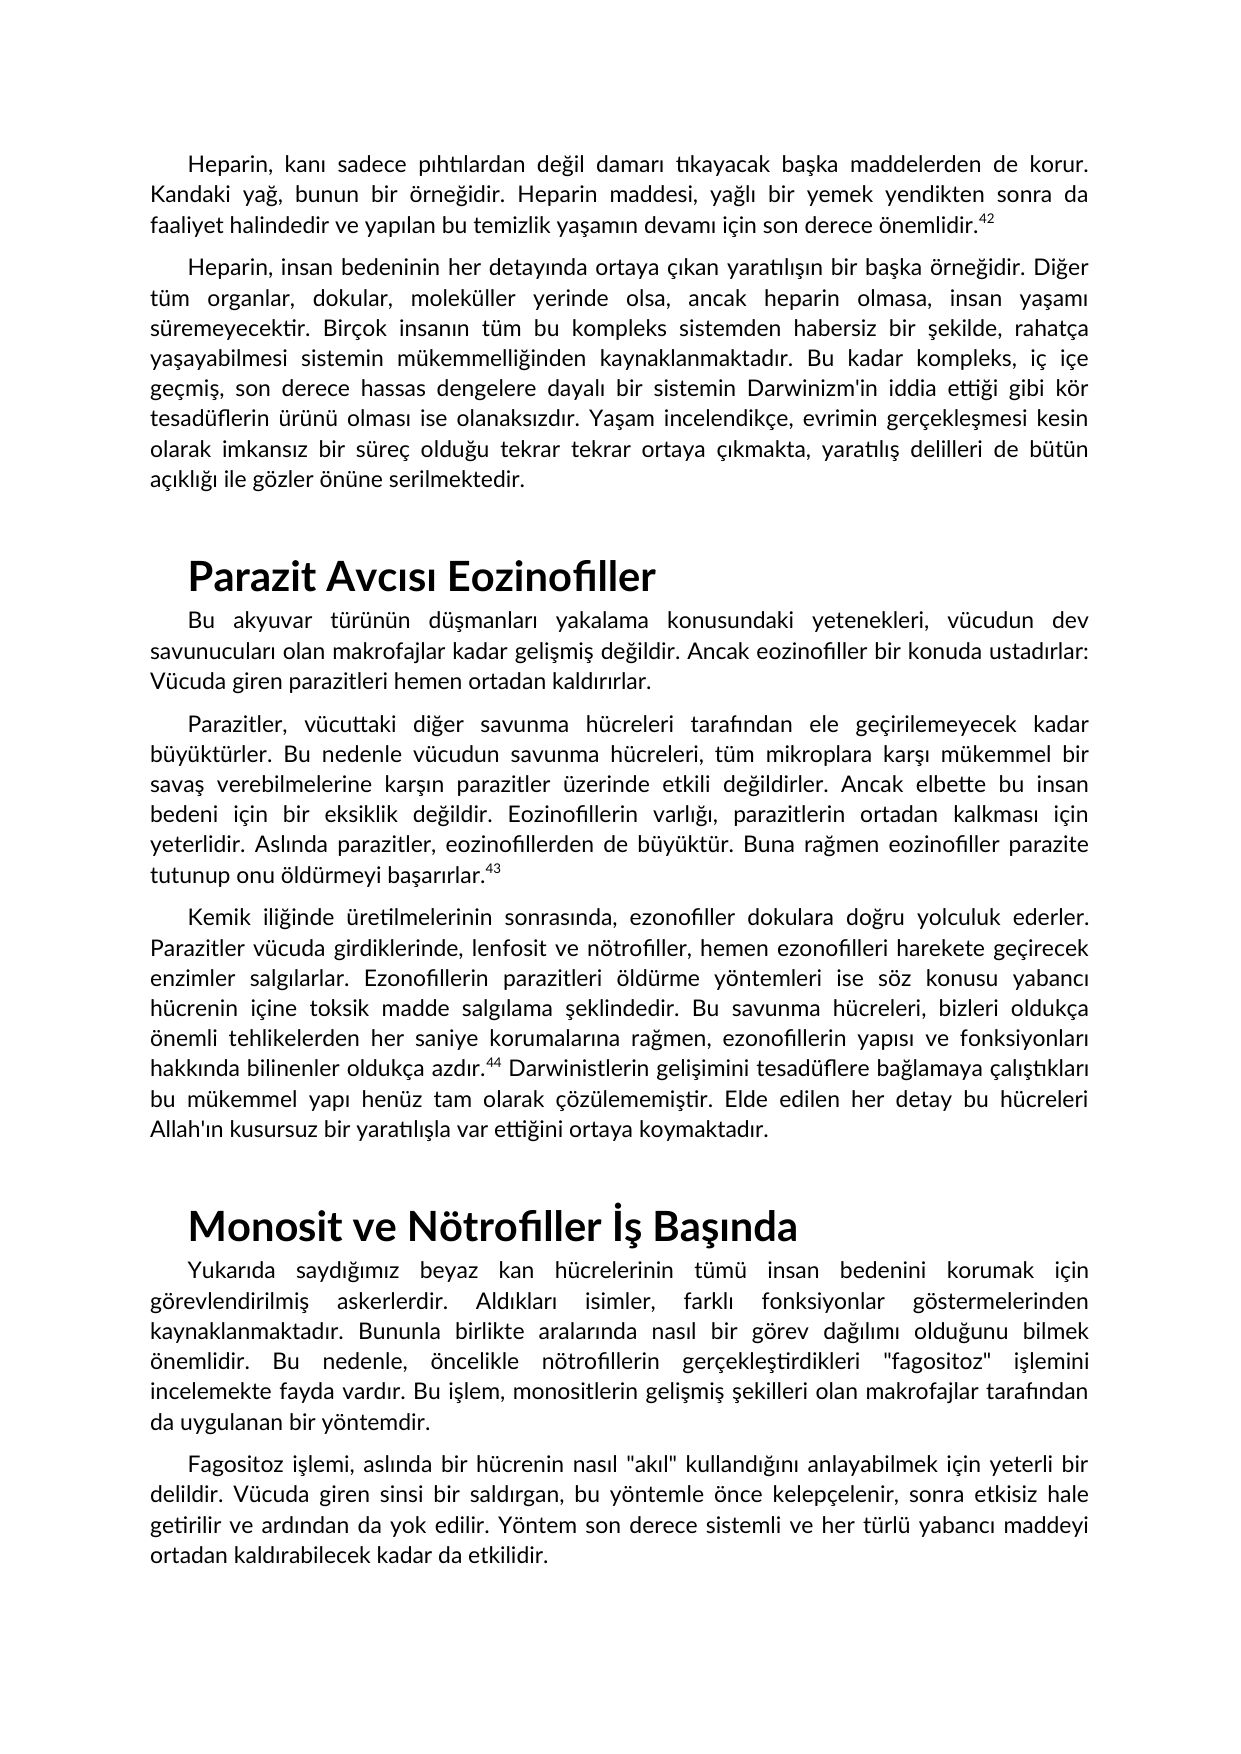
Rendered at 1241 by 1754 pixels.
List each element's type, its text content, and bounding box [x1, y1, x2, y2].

text Heparin, insan bedeninin her detayında ortaya çıkan yaratılışın bir başka örneğidir. Diğer tüm organlar, dokular, moleküller yerinde olsa, ancak heparin olmasa, insan yaşamı süremeyecektir. Birçok insanın tüm bu kompleks sistemden habersiz bir şekilde, rahatça yaşayabilmesi sistemin mükemmelliğinden kaynaklanmaktadır. Bu kadar kompleks, iç içe geçmiş, son derece hassas dengelere dayalı bir sistemin Darwinizm'in iddia ettiği gibi kör tesadüflerin ürünü olması ise olanaksızdır. Yaşam incelendikçe, evrimin gerçekleşmesi kesin olarak imkansız bir süreç olduğu tekrar tekrar ortaya çıkmakta, yaratılış delilleri de bütün açıklığı ile gözler önüne serilmektedir. [150, 253, 1090, 492]
text Heparin, kanı sadece pıhtılardan değil damarı tıkayacak başka maddelerden de korur. Kandaki yağ, bunun bir örneğidir. Heparin maddesi, yağlı bir yemek yendikten sonra da faaliyet halindedir ve yapılan bu temizlik yaşamın devamı için son derece önemlidir.42 [150, 150, 1090, 238]
subtitle Parazit Avcısı Eozinofiller [187, 550, 1090, 600]
text Parazitler, vücuttaki diğer savunma hücreleri tarafından ele geçirilemeyecek kadar büyüktürler. Bu nedenle vücudun savunma hücreleri, tüm mikroplara karşı mükemmel bir savaş verebilmelerine karşın parazitler üzerinde etkili değildirler. Ancak elbette bu insan bedeni için bir eksiklik değildir. Eozinofillerin varlığı, parazitlerin ortadan kalkması için yeterlidir. Aslında parazitler, eozinofillerden de büyüktür. Buna rağmen eozinofiller parazite tutunup onu öldürmeyi başarırlar.43 [150, 709, 1090, 888]
text Kemik iliğinde üretilmelerinin sonrasında, ezonofiller dokulara doğru yolculuk ederler. Parazitler vücuda girdiklerinde, lenfosit ve nötrofiller, hemen ezonofilleri harekete geçirecek enzimler salgılarlar. Ezonofillerin parazitleri öldürme yöntemleri ise söz konusu yabancı hücrenin içine toksik madde salgılama şeklindedir. Bu savunma hücreleri, bizleri oldukça önemli tehlikelerden her saniye korumalarına rağmen, ezonofillerin yapısı ve fonksiyonları hakkında bilinenler oldukça azdır.44 Darwinistlerin gelişimini tesadüflere bağlamaya çalıştıkları bu mükemmel yapı henüz tam olarak çözülememiştir. Elde edilen her detay bu hücreleri Allah'ın kusursuz bir yaratılışla var ettiğini ortaya koymaktadır. [150, 903, 1090, 1142]
text Yukarıda saydığımız beyaz kan hücrelerinin tümü insan bedenini korumak için görevlendirilmiş askerlerdir. Aldıkları isimler, farklı fonksiyonlar göstermelerinden kaynaklanmaktadır. Bununla birlikte aralarında nasıl bir görev dağılımı olduğunu bilmek önemlidir. Bu nedenle, öncelikle nötrofillerin gerçekleştirdikleri "fagositoz" işlemini incelemekte fayda vardır. Bu işlem, monositlerin gelişmiş şekilleri olan makrofajlar tarafından da uygulanan bir yöntemdir. [150, 1256, 1090, 1435]
text Bu akyuvar türünün düşmanları yakalama konusundaki yetenekleri, vücudun dev savunucuları olan makrofajlar kadar gelişmiş değildir. Ancak eozinofiller bir konuda ustadırlar: Vücuda giren parazitleri hemen ortadan kaldırırlar. [150, 606, 1090, 694]
subtitle Monosit ve Nötrofiller İş Başında [187, 1200, 1090, 1250]
text Fagositoz işlemi, aslında bir hücrenin nasıl "akıl" kullandığını anlayabilmek için yeterli bir delildir. Vücuda giren sinsi bir saldırgan, bu yöntemle önce kelepçelenir, sonra etkisiz hale getirilir ve ardından da yok edilir. Yöntem son derece sistemli ve her türlü yabancı maddeyi ortadan kaldırabilecek kadar da etkilidir. [150, 1450, 1090, 1568]
